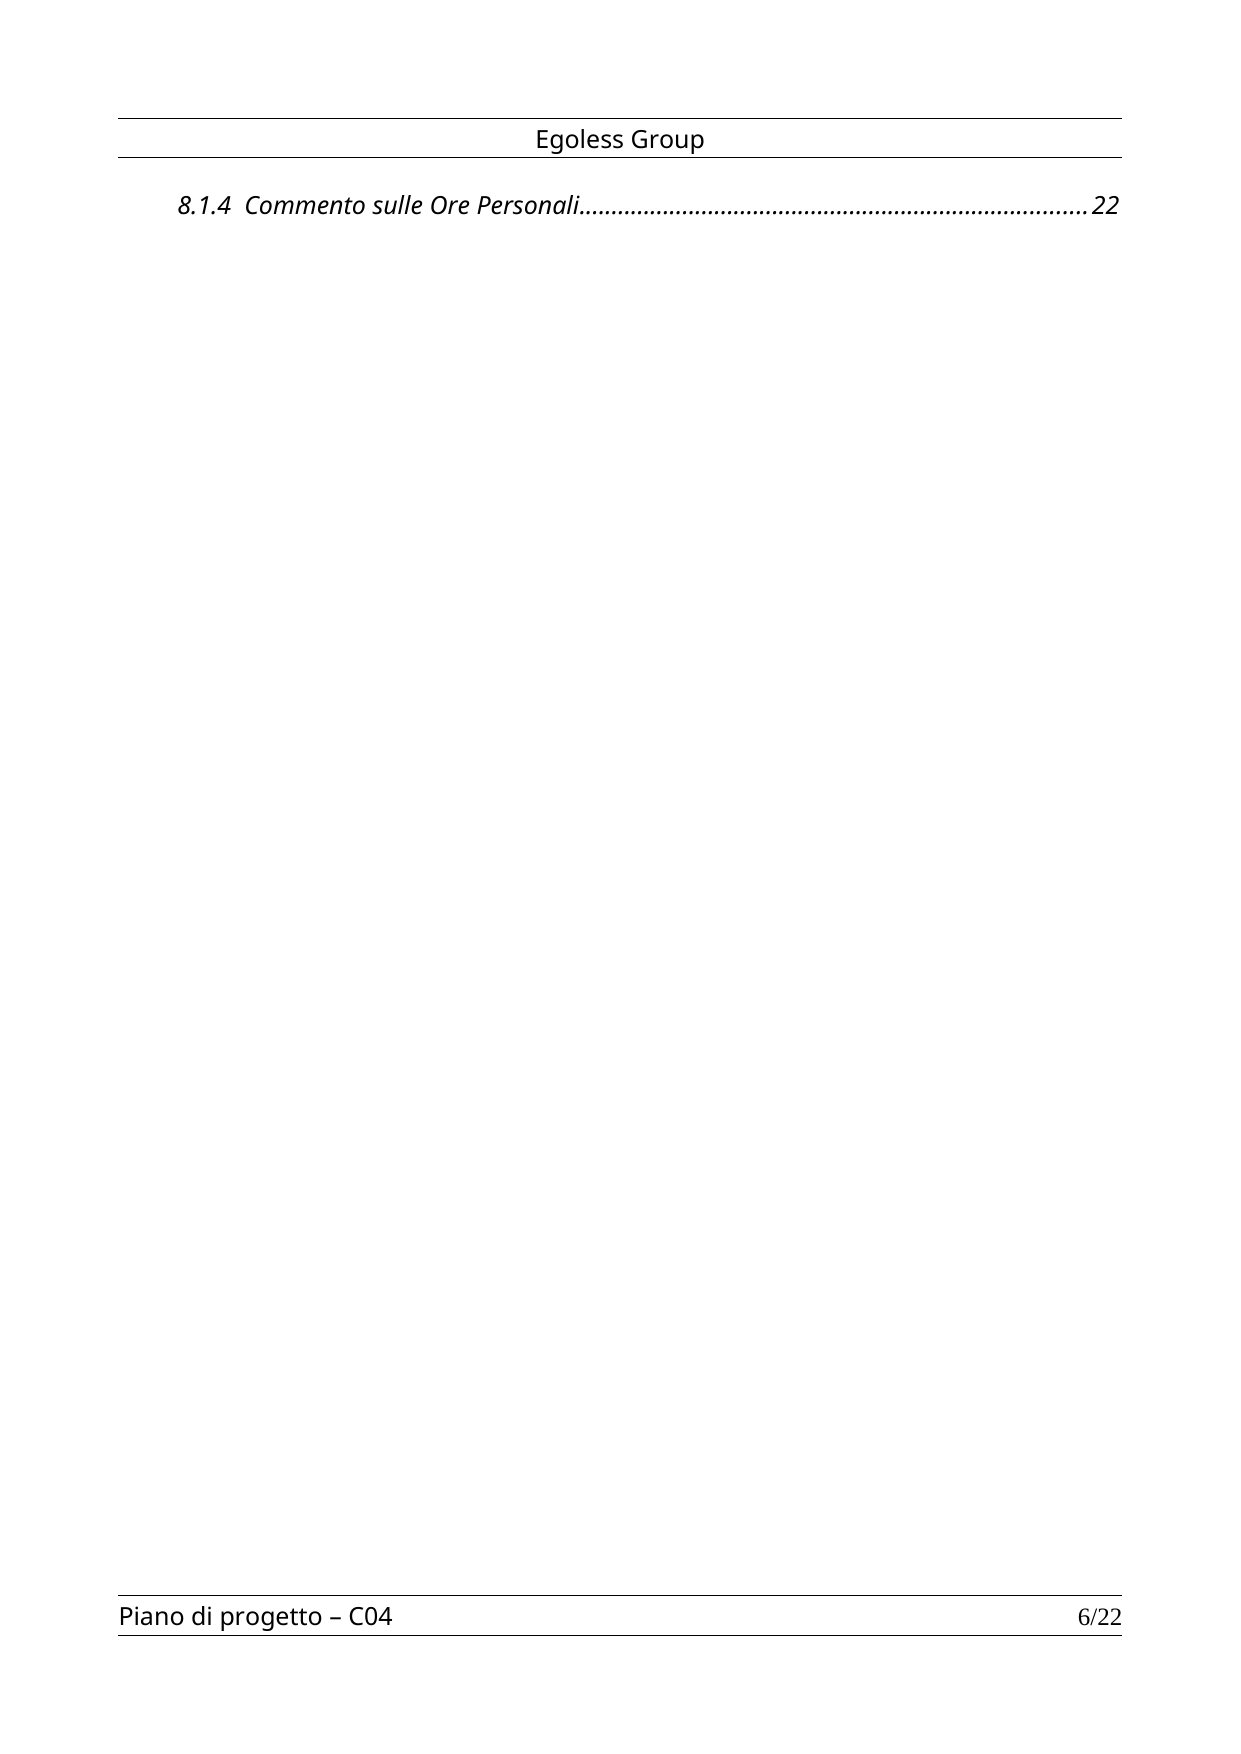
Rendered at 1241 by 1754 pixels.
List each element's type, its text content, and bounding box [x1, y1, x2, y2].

text 8.1.4 Commento sulle Ore Personali 22 [177, 188, 1122, 222]
